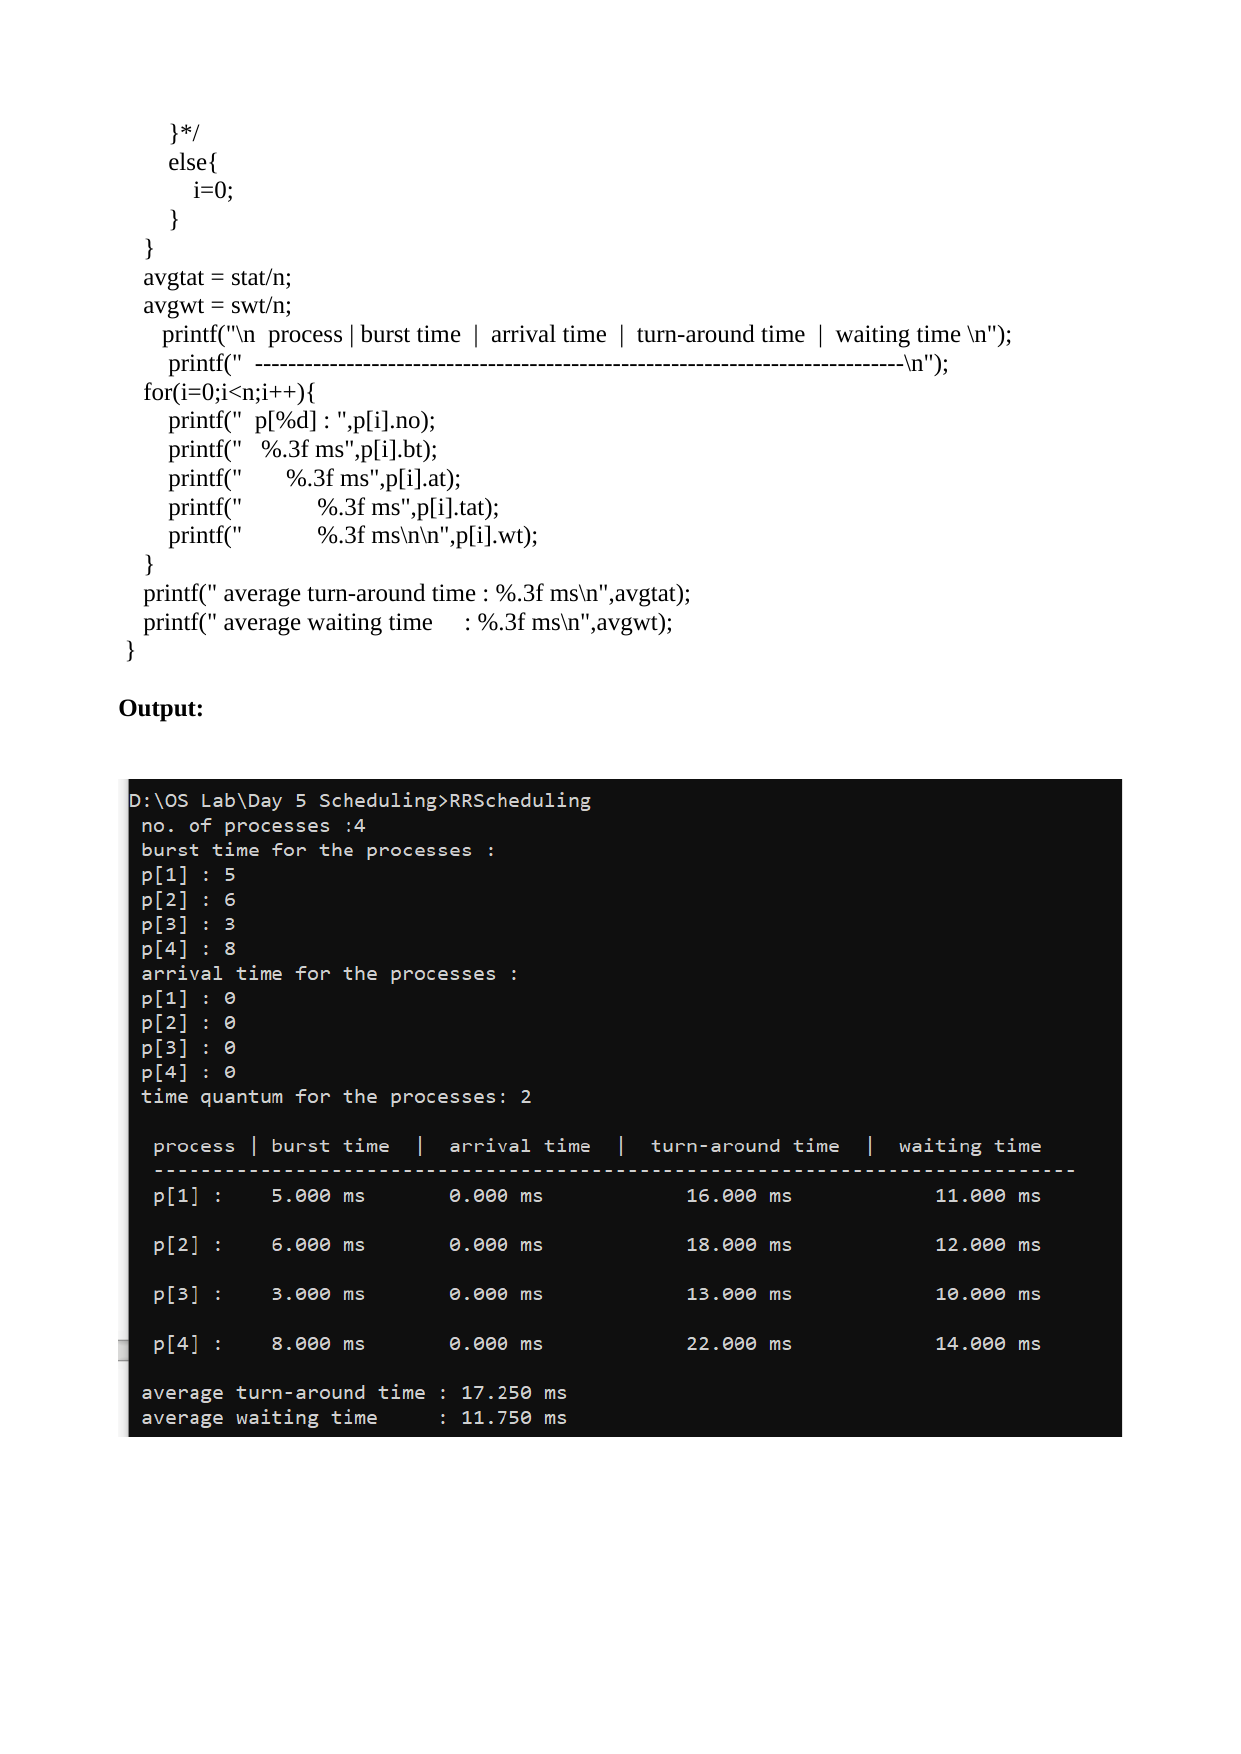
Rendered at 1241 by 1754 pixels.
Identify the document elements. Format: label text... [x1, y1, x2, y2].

picture [118, 779, 1123, 1437]
text }*/ else{ i=0; } } avgtat = stat/n; avgwt = swt/n; printf("\n process | burst time | arrival time | turn-around time | waiting time \n"); printf(" ------------------------------------------------------------------------------\n"); for(i=0;i<n;i++){ printf(" p[%d] : ",p[i].no); printf(" %.3f ms",p[i].bt); printf(" %.3f ms",p[i].at); printf(" %.3f ms",p[i].tat); printf(" %.3f ms\n\n",p[i].wt); } printf(" average turn-around time : %.3f ms\n",avgtat); printf(" average waiting time : %.3f ms\n",avgwt); } [118, 118, 1122, 664]
text Output: [118, 693, 1122, 722]
